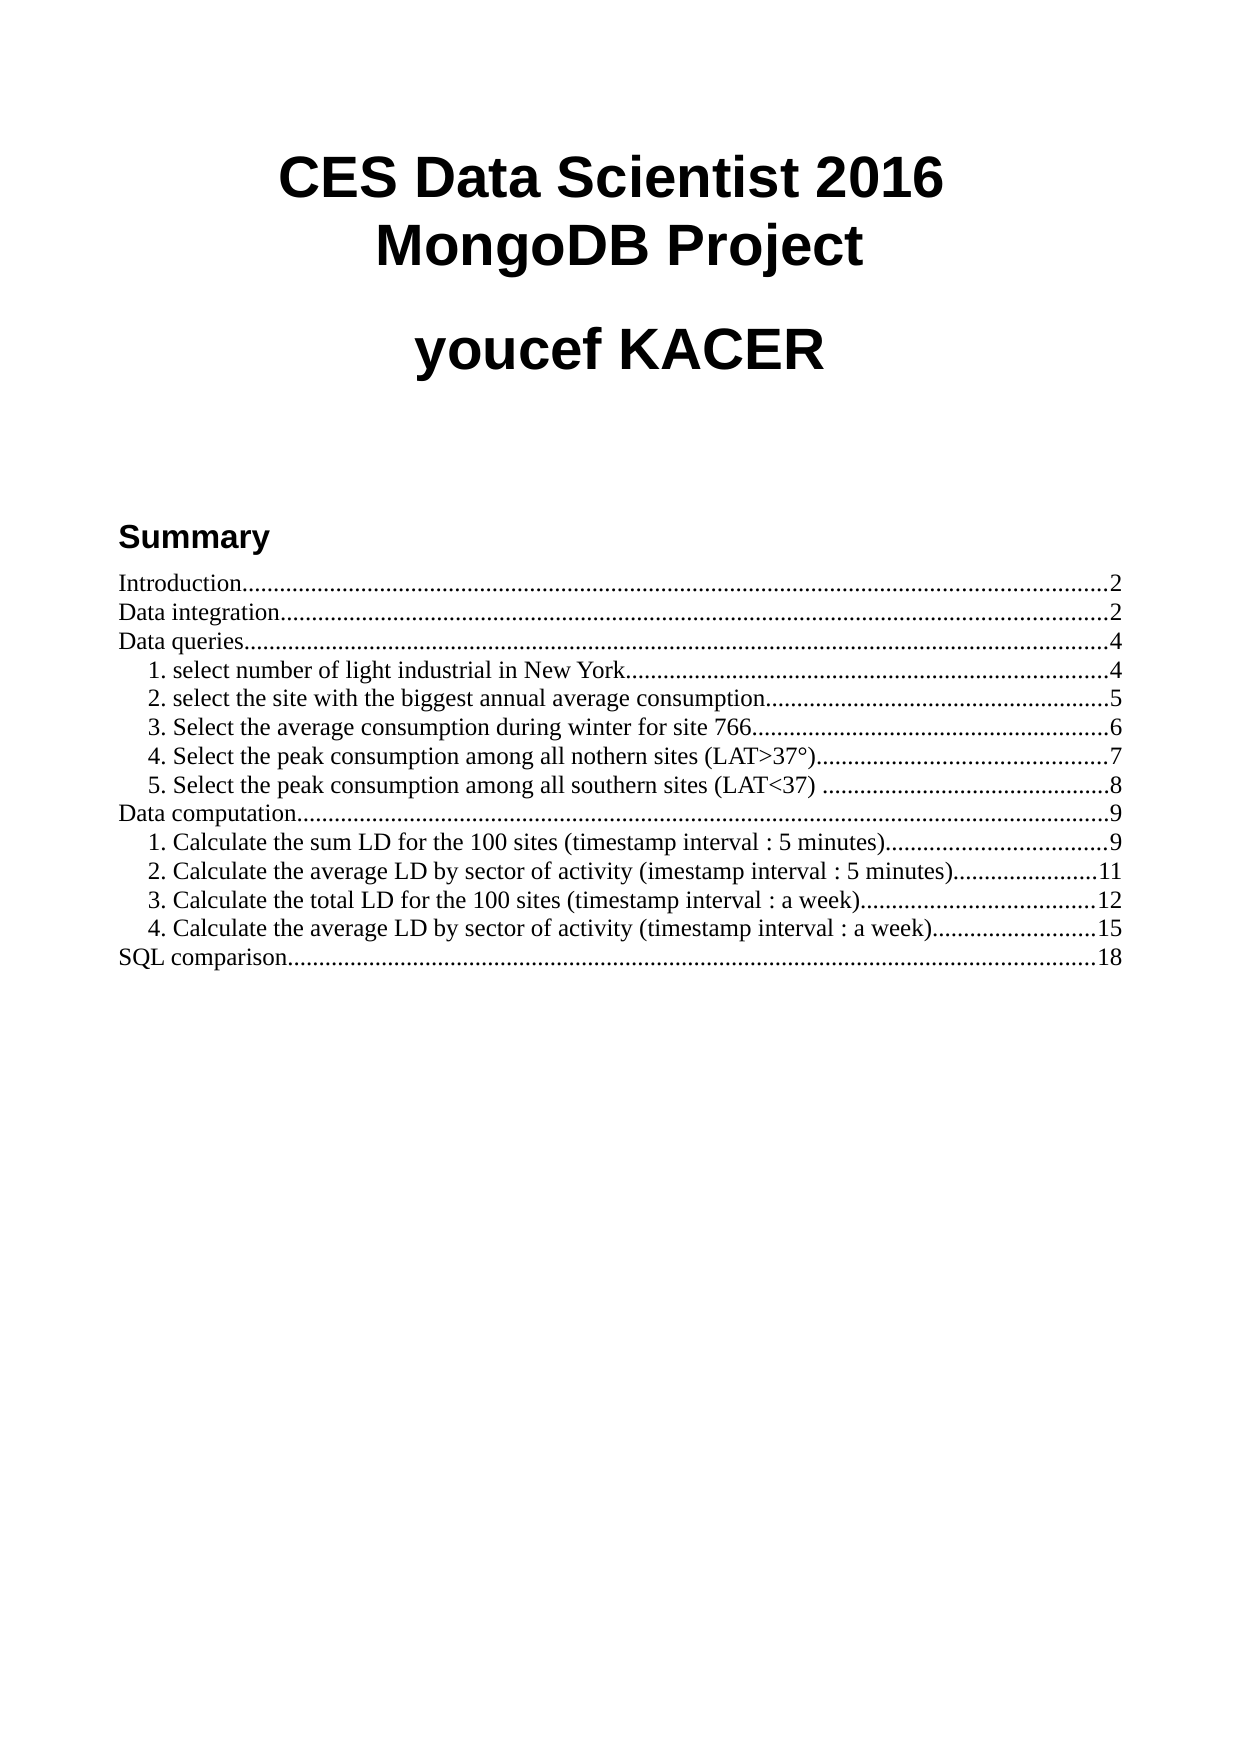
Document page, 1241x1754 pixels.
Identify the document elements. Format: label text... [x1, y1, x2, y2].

text 4. Calculate the average LD by sector of activity (timestamp interval : a week) 15 [148, 913, 1122, 942]
text 5. Select the peak consumption among all southern sites (LAT<37) 8 [148, 770, 1122, 798]
title youcef KACER [118, 315, 1122, 382]
text Introduction 2 [118, 568, 1122, 597]
text Data integration 2 [118, 597, 1122, 626]
text 4. Select the peak consumption among all nothern sites (LAT>37°) 7 [148, 741, 1122, 770]
text Data queries 4 [118, 626, 1122, 655]
title CES Data Scientist 2016 MongoDB Project [118, 143, 1122, 277]
text 1. Calculate the sum LD for the 100 sites (timestamp interval : 5 minutes) 9 [148, 827, 1122, 856]
text 1. select number of light industrial in New York 4 [148, 655, 1122, 683]
text 2. Calculate the average LD by sector of activity (imestamp interval : 5 minutes) 11 [148, 856, 1122, 885]
text 3. Select the average consumption during winter for site 766 6 [148, 712, 1122, 741]
text 3. Calculate the total LD for the 100 sites (timestamp interval : a week) 12 [148, 885, 1122, 913]
text 2. select the site with the biggest annual average consumption 5 [148, 683, 1122, 712]
text SQL comparison 18 [118, 942, 1122, 971]
subtitle Summary [118, 517, 1122, 556]
text Data computation 9 [118, 798, 1122, 827]
